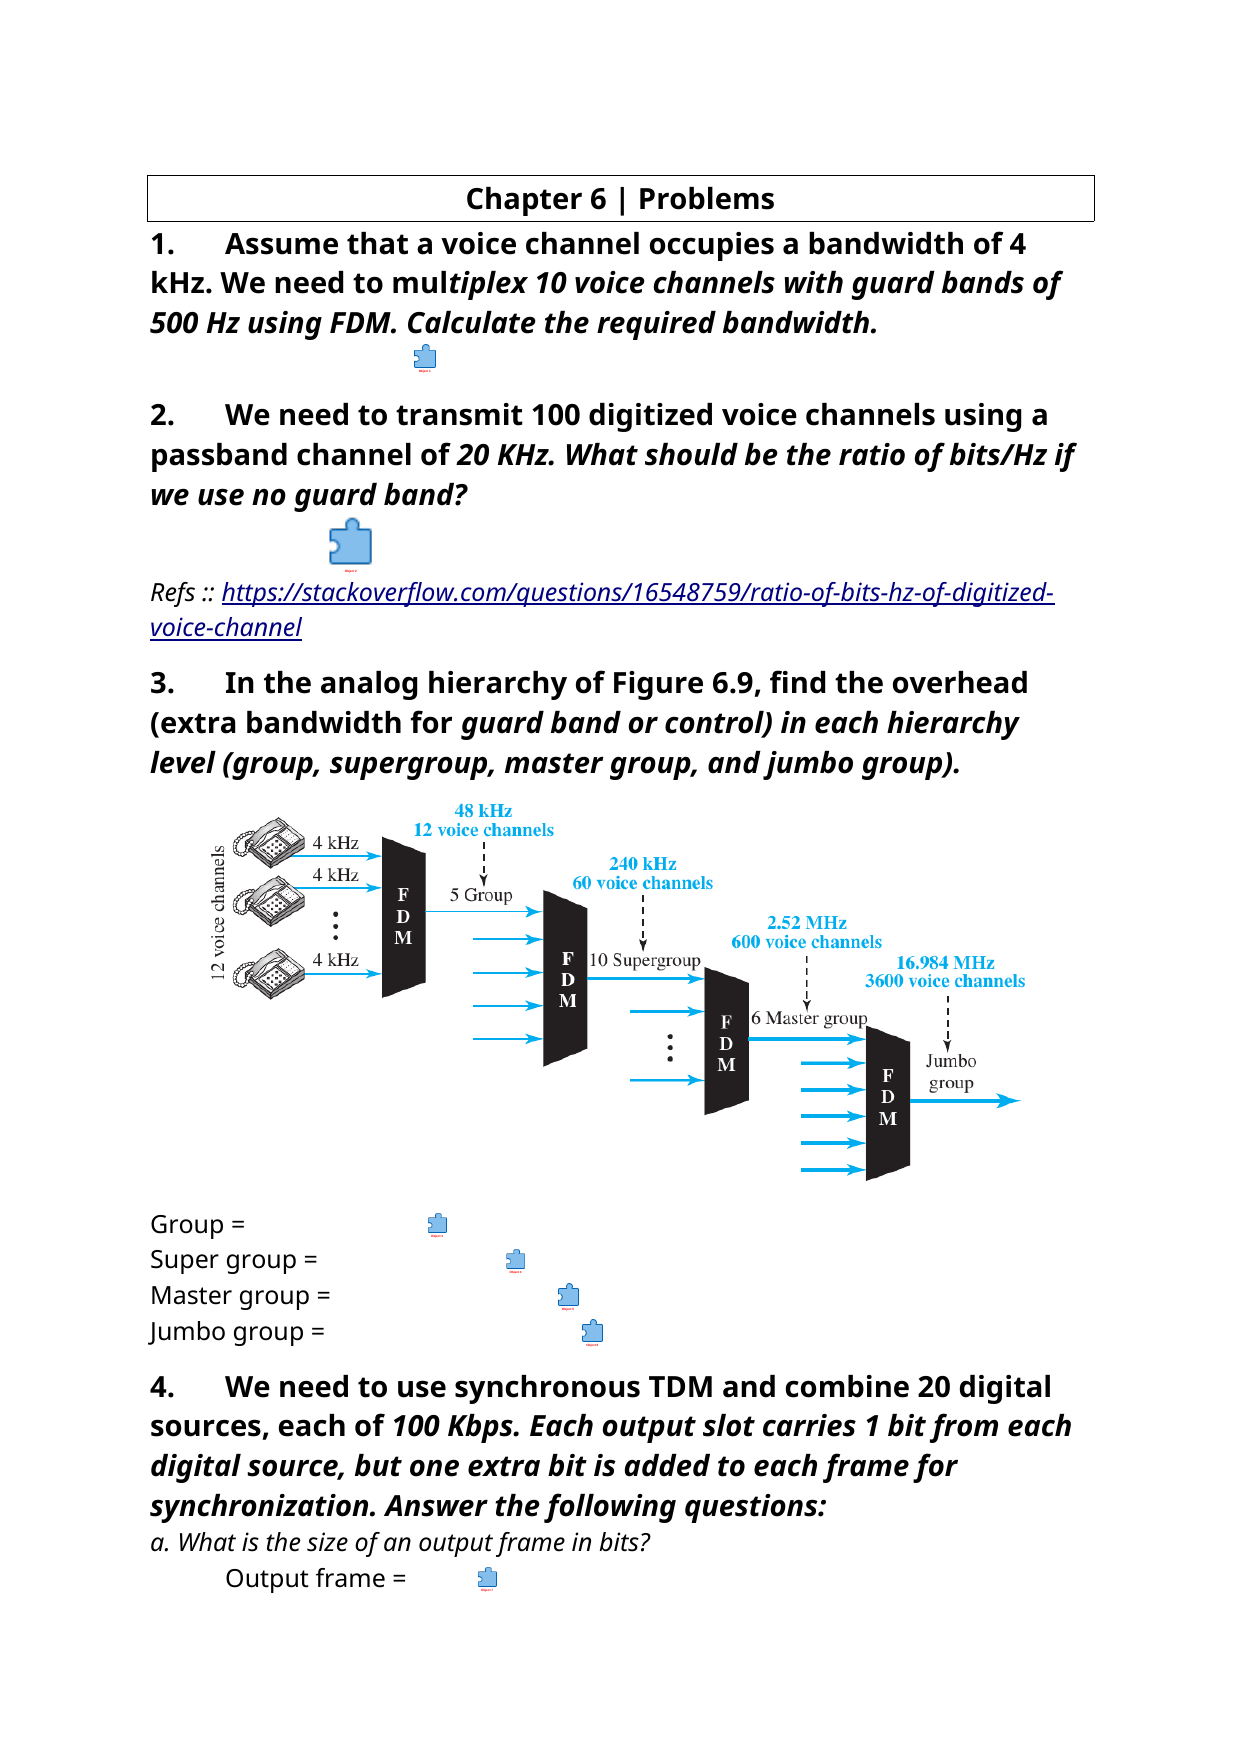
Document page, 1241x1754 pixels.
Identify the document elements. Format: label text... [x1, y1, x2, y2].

subtitle Assume that a voice channel occupies a bandwidth of 4 kHz. We need to multiplex 10 voice channels with guard bands of 500 Hz using FDM. Calculate the required bandwidth. [150, 223, 1091, 342]
text Refs :: https://stackoverflow.com/questions/16548759/ratio-of-bits-hz-of-digitized-voice-channel [150, 513, 1091, 644]
subtitle We need to transmit 100 digitized voice channels using a passband channel of 20 KHz. What should be the ratio of bits/Hz if we use no guard band? [150, 394, 1091, 513]
picture [150, 781, 1091, 1205]
subtitle In the analog hierarchy of Figure 6.9, find the overhead (extra bandwidth for guard band or control) in each hierarchy level (group, supergroup, master group, and jumbo group). [150, 662, 1091, 781]
text Group = Super group = Master group = Jumbo group = [150, 1205, 1091, 1347]
subtitle We need to use synchronous TDM and combine 20 digital sources, each of 100 Kbps. Each output slot carries 1 bit from each digital source, but one extra bit is added to each frame for synchronization. Answer the following questions: [150, 1366, 1091, 1524]
text a. What is the size of an output frame in bits? Output frame = [150, 1524, 1091, 1594]
subtitle Chapter 6 | Problems [148, 176, 1094, 221]
